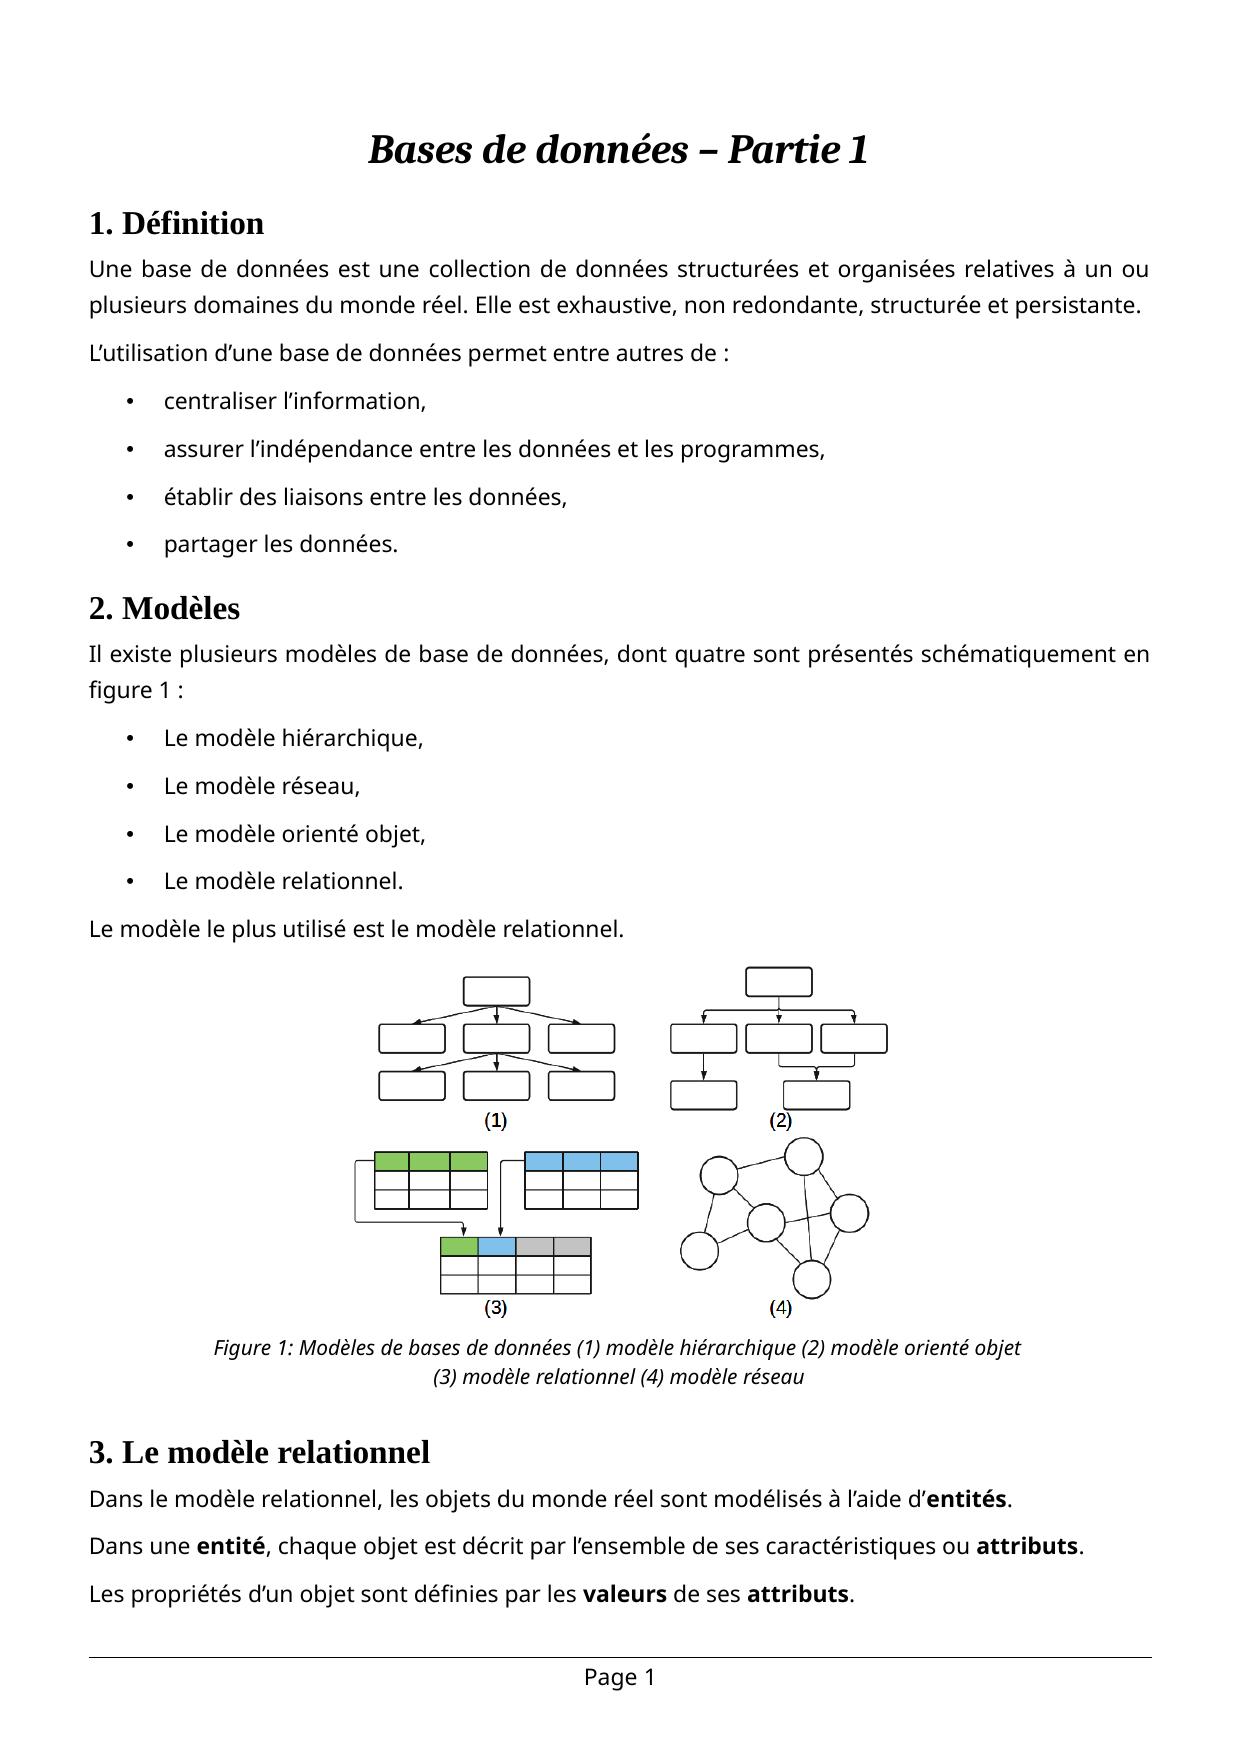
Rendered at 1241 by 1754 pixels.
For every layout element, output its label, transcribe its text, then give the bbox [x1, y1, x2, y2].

text Il existe plusieurs modèles de base de données, dont quatre sont présentés schématiquement en figure 1 : [88, 638, 1152, 705]
subtitle 1. Définition [88, 203, 1152, 241]
list Le modèle relationnel. [126, 865, 1152, 897]
list assurer l’indépendance entre les données et les programmes, [126, 433, 1152, 464]
text Une base de données est une collection de données structurées et organisées relatives à un ou plusieurs domaines du monde réel. Elle est exhaustive, non redondante, structurée et persistante. [88, 253, 1152, 321]
subtitle 3. Le modèle relationnel [88, 1432, 1152, 1471]
text Dans une entité, chaque objet est décrit par l’ensemble de ses caractéristiques ou attributs. [88, 1530, 1152, 1562]
text Dans le modèle relationnel, les objets du monde réel sont modélisés à l’aide d’entités. [88, 1482, 1152, 1514]
list partager les données. [126, 528, 1152, 559]
list centraliser l’information, [126, 385, 1152, 416]
list établir des liaisons entre les données, [126, 481, 1152, 512]
subtitle Bases de données – Partie 1 [88, 126, 1152, 174]
list Le modèle hiérarchique, [126, 722, 1152, 753]
text L’utilisation d’une base de données permet entre autres de : [88, 337, 1152, 368]
text Le modèle le plus utilisé est le modèle relationnel. [88, 913, 1152, 944]
list Le modèle orienté objet, [126, 817, 1152, 849]
table_header Figure 1: Modèles de bases de données (1) modèle hiérarchique (2) modèle orienté objet (3) modèle relationnel (4) modèle réseau [89, 961, 1152, 1409]
list Le modèle réseau, [126, 770, 1152, 801]
text Les propriétés d’un objet sont définies par les valeurs de ses attributs. [88, 1578, 1152, 1609]
subtitle 2. Modèles [88, 588, 1152, 626]
